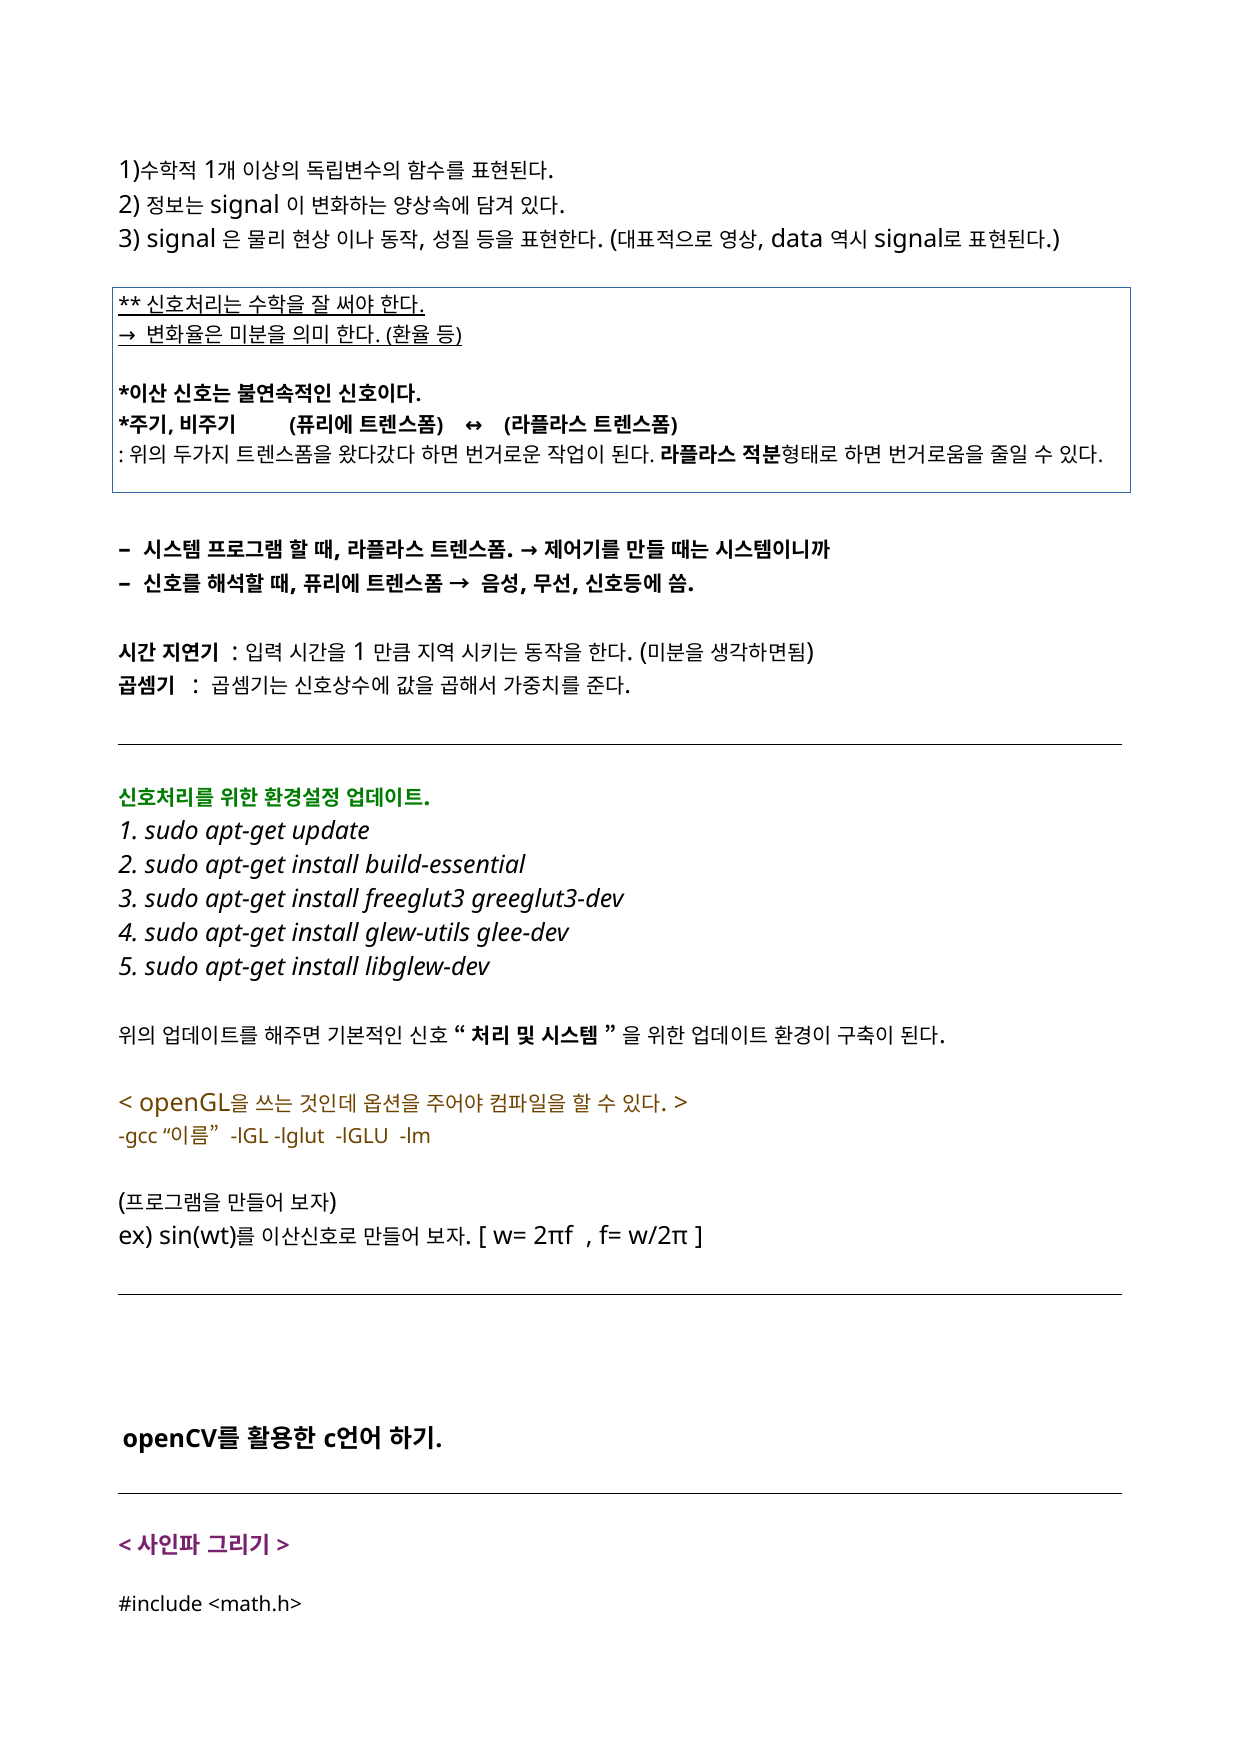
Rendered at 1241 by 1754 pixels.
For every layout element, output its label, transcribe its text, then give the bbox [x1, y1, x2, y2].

text ** 신호처리는 수학을 잘 써야 한다. [118, 288, 1122, 319]
text 5. sudo apt-get install libglew-dev [118, 948, 1122, 983]
text ex) sin(wt)를 이산신호로 만들어 보자. [ w= 2πf , f= w/2π ] [118, 1217, 1122, 1251]
text 3. sudo apt-get install freeglut3 greeglut3-dev [118, 880, 1122, 914]
text < openGL을 쓰는 것인데 옵션을 주어야 컴파일을 할 수 있다. > [118, 1085, 1122, 1119]
text #include <math.h> [118, 1589, 1122, 1617]
text – 신호를 해석할 때, 퓨리에 트렌스폼 → 음성, 무선, 신호등에 씀. [118, 565, 1122, 599]
text 2. sudo apt-get install build-essential [118, 846, 1122, 880]
text < 사인파 그리기 > [118, 1527, 1122, 1560]
text 3) signal 은 물리 현상 이나 동작, 성질 등을 표현한다. (대표적으로 영상, data 역시 signal로 표현된다.) [118, 220, 1122, 254]
text 2) 정보는 signal 이 변화하는 양상속에 담겨 있다. [118, 186, 1122, 220]
text openCV를 활용한 c언어 하기. [118, 1414, 1122, 1493]
text : 위의 두가지 트렌스폼을 왔다갔다 하면 번거로운 작업이 된다. 라플라스 적분형태로 하면 번거로움을 줄일 수 있다. [118, 438, 1122, 468]
text *이산 신호는 불연속적인 신호이다. [118, 377, 1122, 408]
text *주기, 비주기 (퓨리에 트렌스폼) ↔ (라플라스 트렌스폼) [118, 408, 1122, 438]
text 시간 지연기 : 입력 시간을 1 만큼 지역 시키는 동작을 한다. (미분을 생각하면됨) [118, 633, 1122, 667]
text 1. sudo apt-get update [118, 812, 1122, 846]
text (프로그램을 만들어 보자) [118, 1183, 1122, 1217]
text → 변화율은 미분을 의미 한다. (환율 등) [118, 319, 1122, 349]
text 신호처리를 위한 환경설정 업데이트. [118, 778, 1122, 812]
text 1)수학적 1개 이상의 독립변수의 함수를 표현된다. [118, 152, 1122, 186]
text -gcc “이름” -lGL -lglut -lGLU -lm [118, 1119, 1122, 1149]
text 곱셈기 : 곱셈기는 신호상수에 값을 곱해서 가중치를 준다. [118, 667, 1122, 701]
text – 시스템 프로그램 할 때, 라플라스 트렌스폼. → 제어기를 만들 때는 시스템이니까 [118, 531, 1122, 565]
text 위의 업데이트를 해주면 기본적인 신호 “ 처리 및 시스템 ” 을 위한 업데이트 환경이 구축이 된다. [118, 1017, 1122, 1051]
text 4. sudo apt-get install glew-utils glee-dev [118, 914, 1122, 948]
